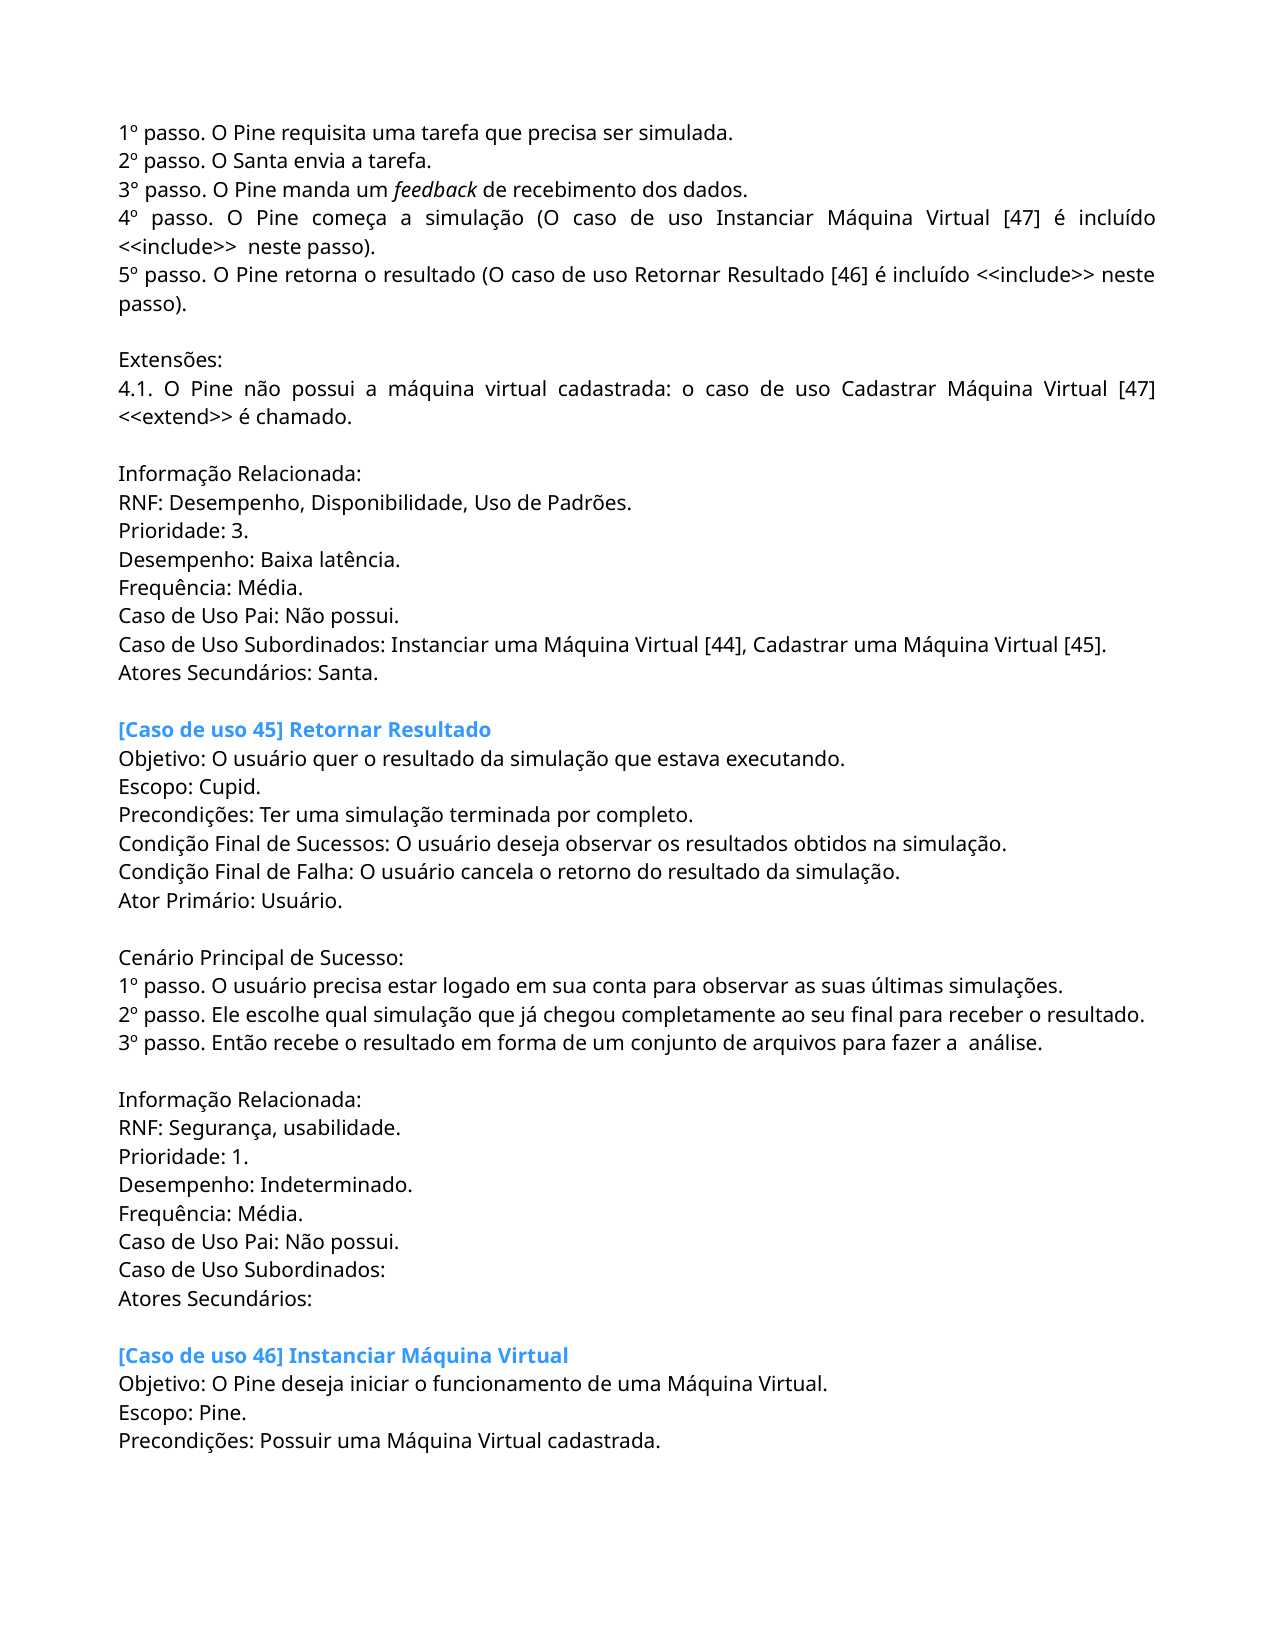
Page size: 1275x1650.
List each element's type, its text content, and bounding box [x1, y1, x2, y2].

text RNF: Desempenho, Disponibilidade, Uso de Padrões. [118, 488, 1157, 516]
text Informação Relacionada: [118, 1085, 1157, 1113]
text Caso de Uso Subordinados: [118, 1256, 1157, 1284]
text 5º passo. O Pine retorna o resultado (O caso de uso Retornar Resultado [46] é incluído <<include>> neste passo). [118, 260, 1157, 317]
text 1º passo. O usuário precisa estar logado em sua conta para observar as suas últimas simulações. [118, 971, 1157, 1000]
text 2º passo. O Santa envia a tarefa. [118, 147, 1157, 175]
text Prioridade: 1. [118, 1142, 1157, 1170]
text 1º passo. O Pine requisita uma tarefa que precisa ser simulada. [118, 118, 1157, 147]
text Escopo: Cupid. [118, 772, 1157, 801]
text Frequência: Média. [118, 573, 1157, 602]
text Objetivo: O Pine deseja iniciar o funcionamento de uma Máquina Virtual. [118, 1369, 1157, 1398]
text 4º passo. O Pine começa a simulação (O caso de uso Instanciar Máquina Virtual [47] é incluído <<include>> neste passo). [118, 203, 1157, 260]
text Precondições: Ter uma simulação terminada por completo. [118, 801, 1157, 829]
text Objetivo: O usuário quer o resultado da simulação que estava executando. [118, 744, 1157, 772]
text Extensões: [118, 346, 1157, 374]
text [Caso de uso 46] Instanciar Máquina Virtual [118, 1341, 1157, 1369]
text Condição Final de Falha: O usuário cancela o retorno do resultado da simulação. [118, 857, 1157, 886]
text Caso de Uso Subordinados: Instanciar uma Máquina Virtual [44], Cadastrar uma Máquina Virtual [45]. [118, 630, 1157, 658]
text Precondições: Possuir uma Máquina Virtual cadastrada. [118, 1426, 1157, 1455]
text [Caso de uso 45] Retornar Resultado [118, 715, 1157, 744]
text Caso de Uso Pai: Não possui. [118, 602, 1157, 630]
text Desempenho: Indeterminado. [118, 1170, 1157, 1199]
text Ator Primário: Usuário. [118, 886, 1157, 914]
text 2º passo. Ele escolhe qual simulação que já chegou completamente ao seu final para receber o resultado. [118, 1000, 1157, 1028]
text Prioridade: 3. [118, 516, 1157, 545]
text Atores Secundários: Santa. [118, 658, 1157, 687]
text 3º passo. Então recebe o resultado em forma de um conjunto de arquivos para fazer a análise. [118, 1028, 1157, 1057]
text Cenário Principal de Sucesso: [118, 943, 1157, 971]
text 4.1. O Pine não possui a máquina virtual cadastrada: o caso de uso Cadastrar Máquina Virtual [47] <<extend>> é chamado. [118, 374, 1157, 431]
text RNF: Segurança, usabilidade. [118, 1113, 1157, 1142]
text Informação Relacionada: [118, 459, 1157, 488]
text Atores Secundários: [118, 1284, 1157, 1312]
text Caso de Uso Pai: Não possui. [118, 1227, 1157, 1256]
text Desempenho: Baixa latência. [118, 545, 1157, 573]
text 3° passo. O Pine manda um feedback de recebimento dos dados. [118, 175, 1157, 203]
text Escopo: Pine. [118, 1398, 1157, 1426]
text Condição Final de Sucessos: O usuário deseja observar os resultados obtidos na simulação. [118, 829, 1157, 857]
text Frequência: Média. [118, 1199, 1157, 1227]
